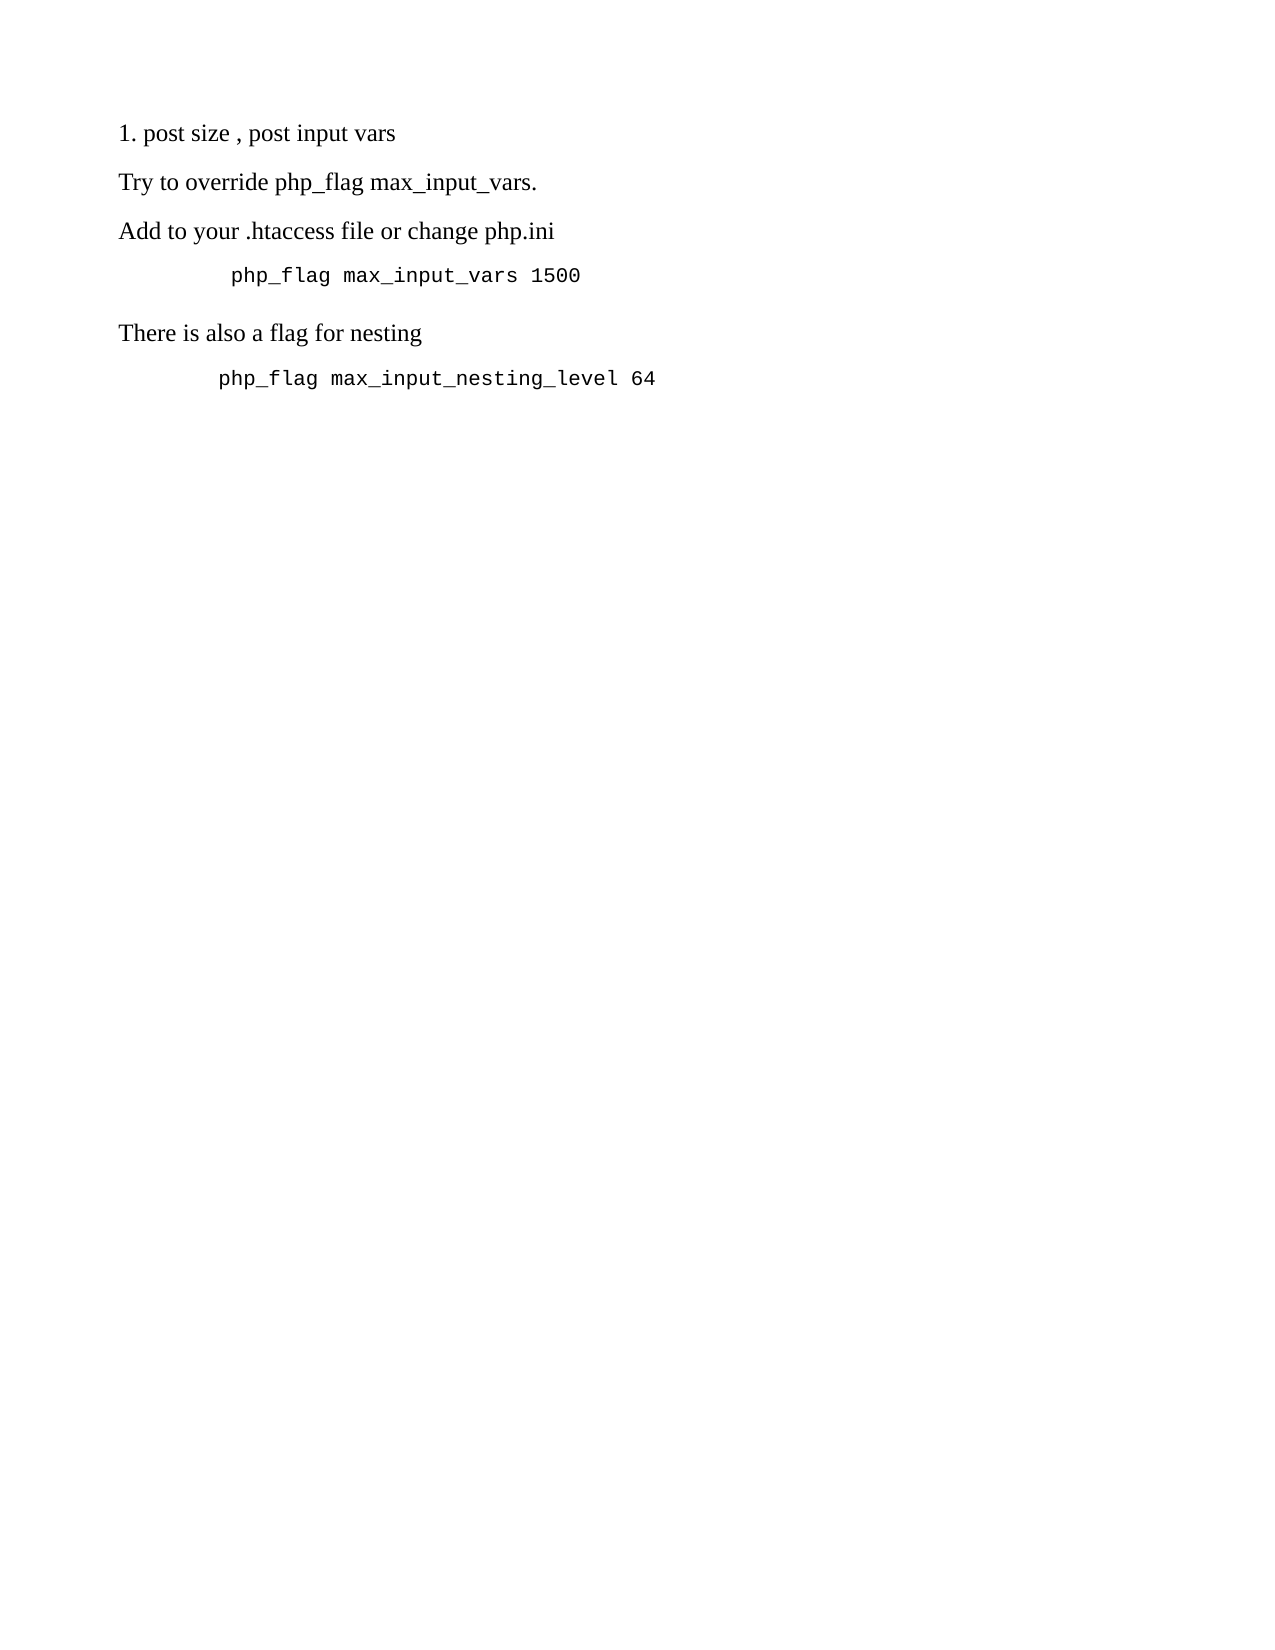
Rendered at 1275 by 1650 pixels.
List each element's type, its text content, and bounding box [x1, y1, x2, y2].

text 1. post size , post input vars [118, 118, 1157, 147]
text Add to your .htaccess file or change php.ini [118, 216, 1157, 245]
text There is also a flag for nesting [118, 318, 1157, 347]
text Try to override php_flag max_input_vars. [118, 167, 1157, 196]
text php_flag max_input_nesting_level 64 [118, 367, 1157, 391]
text php_flag max_input_vars 1500 [118, 265, 1157, 289]
